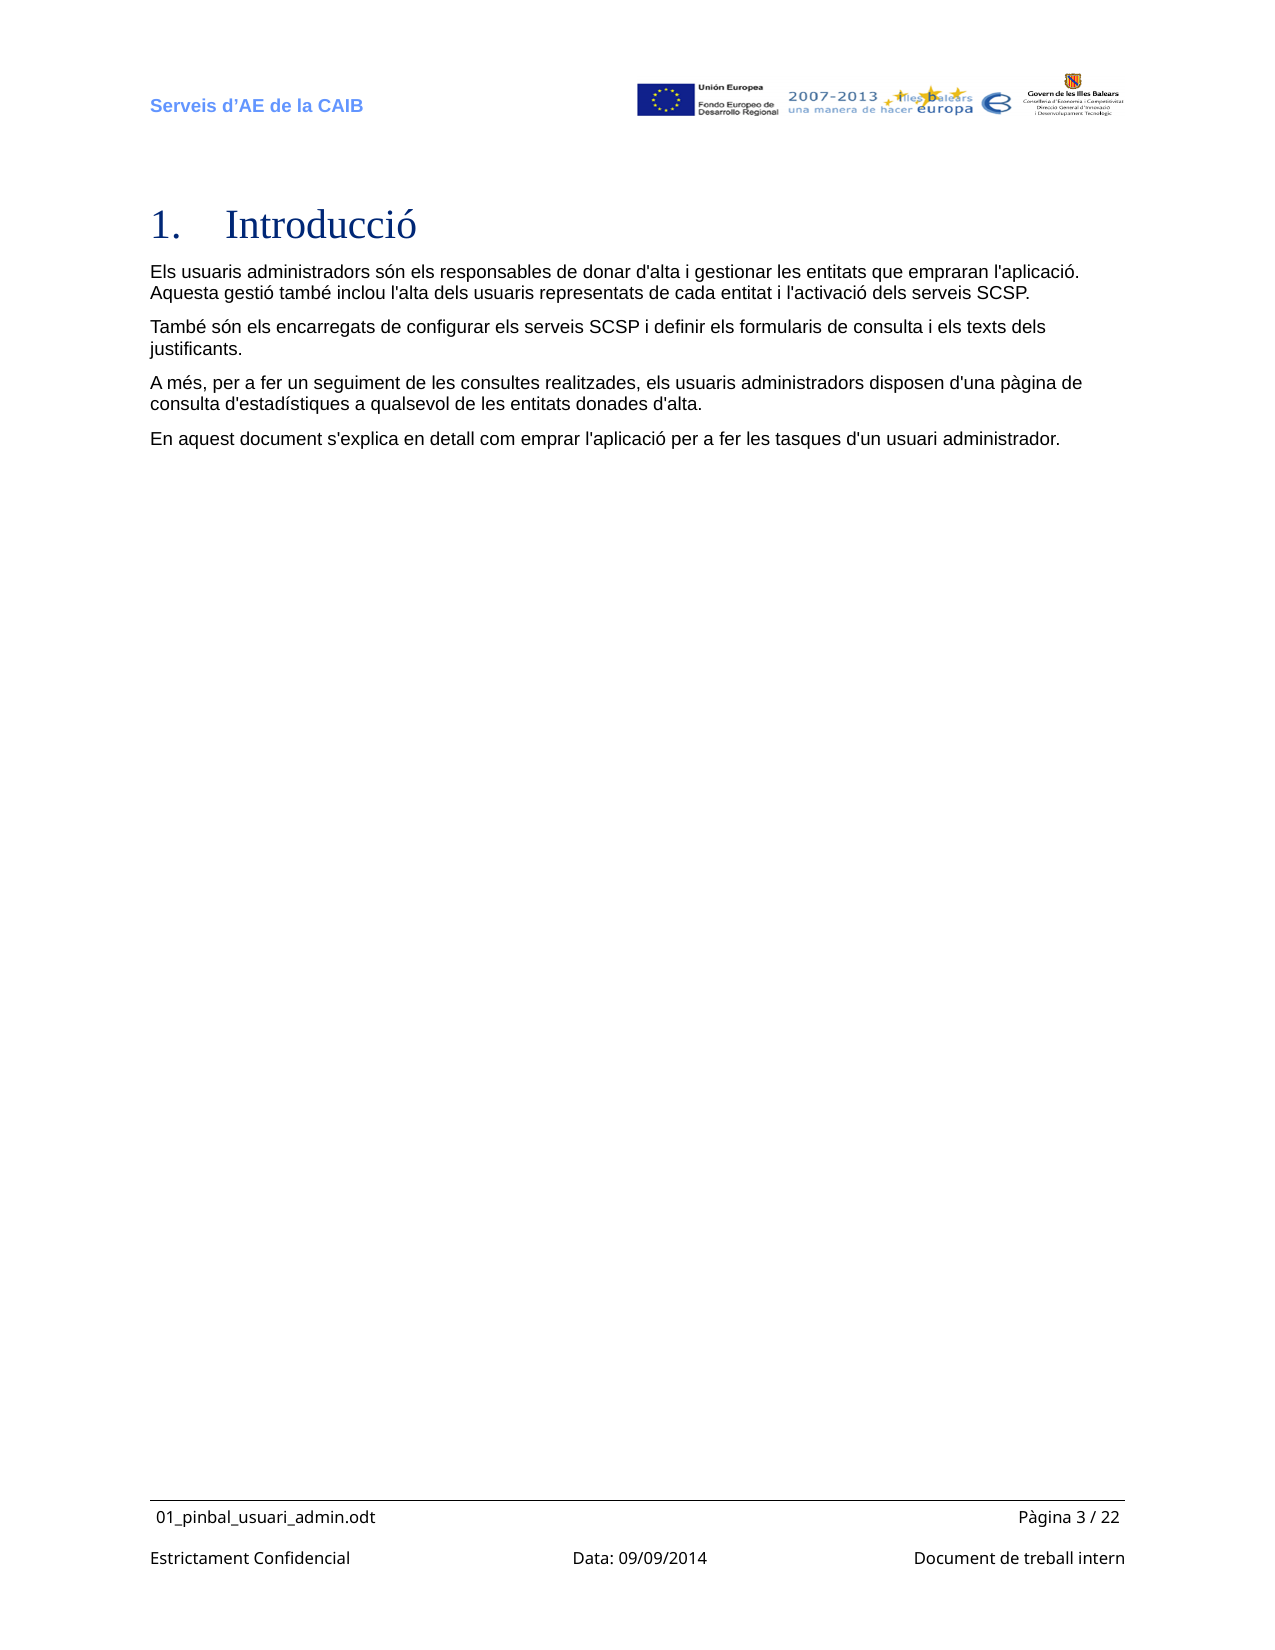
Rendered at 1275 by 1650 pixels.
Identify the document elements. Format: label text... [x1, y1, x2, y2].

picture [636, 73, 1125, 116]
subtitle Introducció [150, 200, 1125, 248]
text A més, per a fer un seguiment de les consultes realitzades, els usuaris administradors disposen d'una pàgina de consulta d'estadístiques a qualsevol de les entitats donades d'alta. [150, 372, 1125, 415]
text Els usuaris administradors són els responsables de donar d'alta i gestionar les entitats que empraran l'aplicació. Aquesta gestió també inclou l'alta dels usuaris representats de cada entitat i l'activació dels serveis SCSP. [150, 260, 1125, 303]
text En aquest document s'explica en detall com emprar l'aplicació per a fer les tasques d'un usuari administrador. [150, 427, 1125, 449]
text També són els encarregats de configurar els serveis SCSP i definir els formularis de consulta i els texts dels justificants. [150, 316, 1125, 359]
